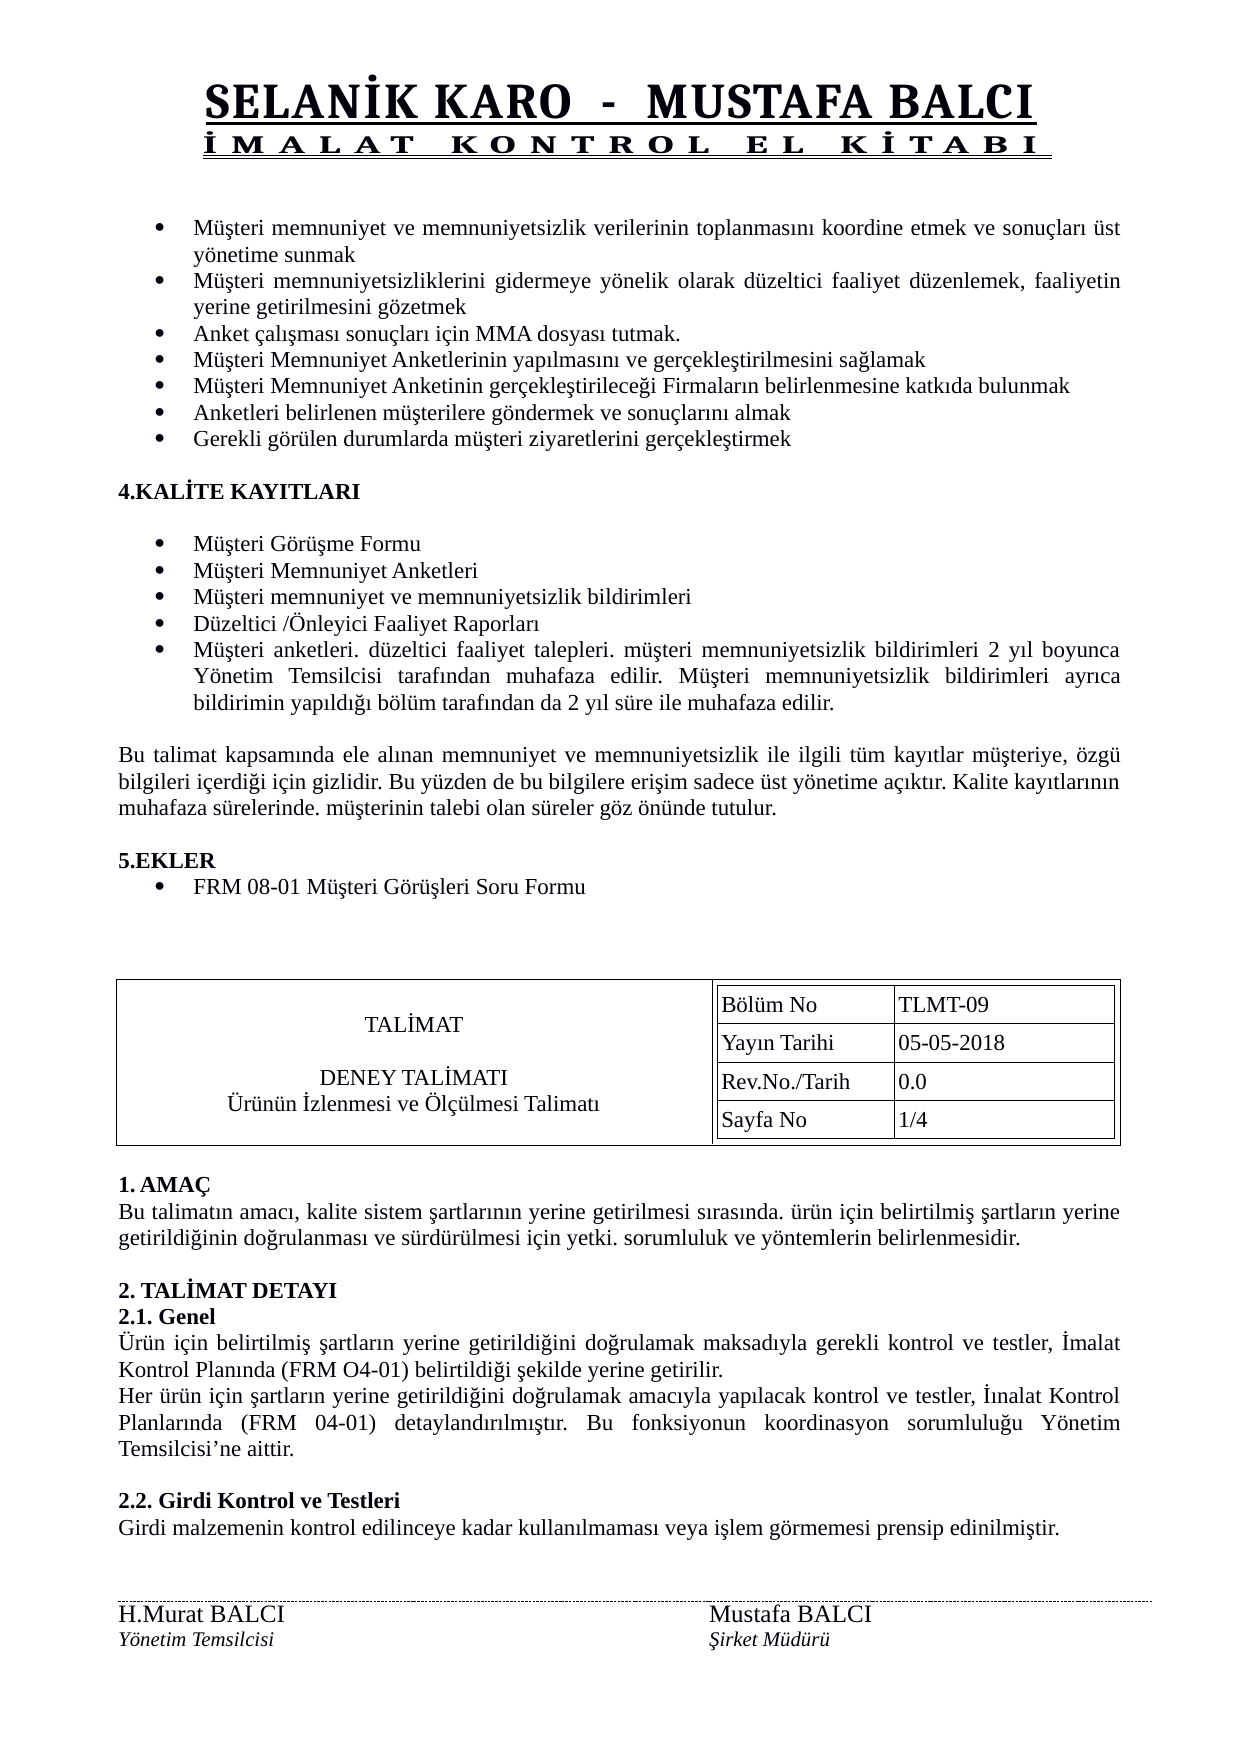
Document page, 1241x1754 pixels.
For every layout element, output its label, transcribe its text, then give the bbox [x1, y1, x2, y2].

table_cell Rev.No./Tarih [718, 1063, 894, 1100]
table_cell Sayfa No [718, 1101, 894, 1138]
text 2. TALİMAT DETAYI [118, 1277, 1122, 1303]
table_cell 1/4 [895, 1101, 1114, 1138]
table_cell 05-05-2018 [895, 1024, 1114, 1061]
list Müşteri Memnuniyet Anketleri [156, 557, 1122, 583]
list Müşteri anketleri. düzeltici faaliyet talepleri. müşteri memnuniyetsizlik bildirimleri 2 yıl boyunca Yönetim Temsilcisi tarafından muhafaza edilir. Müşteri memnuniyetsizlik bildirimleri ayrıca bildirimin yapıldığı bölüm tarafından da 2 yıl süre ile muhafaza edilir. [156, 636, 1122, 715]
text 1. AMAÇ [118, 1171, 1122, 1198]
list Gerekli görülen durumlarda müşteri ziyaretlerini gerçekleştirmek [156, 425, 1122, 451]
list Müşteri memnuniyet ve memnuniyetsizlik bildirimleri [156, 583, 1122, 609]
list Anketleri belirlenen müşterilere göndermek ve sonuçlarını almak [156, 399, 1122, 425]
list Anket çalışması sonuçları için MMA dosyası tutmak. [156, 320, 1122, 346]
text 2.1. Genel [118, 1303, 1122, 1329]
table_header Bölüm No [718, 986, 894, 1023]
text 2.2. Girdi Kontrol ve Testleri [118, 1488, 1122, 1514]
list Müşteri memnuniyet ve memnuniyetsizlik verilerinin toplanmasını koordine etmek ve sonuçları üst yönetime sunmak [156, 214, 1122, 267]
table_cell 0.0 [895, 1063, 1114, 1100]
list Müşteri Memnuniyet Anketinin gerçekleştirileceği Firmaların belirlenmesine katkıda bulunmak [156, 372, 1122, 399]
table_header [713, 980, 1120, 1144]
text Girdi malzemenin kontrol edilinceye kadar kullanılmaması veya işlem görmemesi prensip edinilmiştir. [118, 1514, 1122, 1540]
text Her ürün için şartların yerine getirildiğini doğrulamak amacıyla yapılacak kontrol ve testler, İınalat Kontrol Planlarında (FRM 04-01) detaylandırılmıştır. Bu fonksiyonun koordinasyon sorumluluğu Yönetim Temsilcisi’ne aittir. [118, 1382, 1122, 1461]
table_header TALİMAT DENEY TALİMATI Ürünün İzlenmesi ve Ölçülmesi Talimatı [117, 980, 712, 1144]
table_header TLMT-09 [895, 986, 1114, 1023]
list Müşteri Memnuniyet Anketlerinin yapılmasını ve gerçekleştirilmesini sağlamak [156, 346, 1122, 372]
list Müşteri memnuniyetsizliklerini gidermeye yönelik olarak düzeltici faaliyet düzenlemek, faaliyetin yerine getirilmesini gözetmek [156, 267, 1122, 320]
text Bu talimat kapsamında ele alınan memnuniyet ve memnuniyetsizlik ile ilgili tüm kayıtlar müşteriye, özgü bilgileri içerdiği için gizlidir. Bu yüzden de bu bilgilere erişim sadece üst yönetime açıktır. Kalite kayıtlarının muhafaza sürelerinde. müşterinin talebi olan süreler göz önünde tutulur. [118, 741, 1122, 820]
list Düzeltici /Önleyici Faaliyet Raporları [156, 609, 1122, 636]
text 4.KALİTE KAYITLARI [118, 478, 1122, 504]
list Müşteri Görüşme Formu [156, 531, 1122, 557]
text Ürün için belirtilmiş şartların yerine getirildiğini doğrulamak maksadıyla gerekli kontrol ve testler, İmalat Kontrol Planında (FRM O4-01) belirtildiği şekilde yerine getirilir. [118, 1329, 1122, 1382]
table_cell Yayın Tarihi [718, 1024, 894, 1061]
list FRM 08-01 Müşteri Görüşleri Soru Formu [156, 873, 1122, 899]
text Bu talimatın amacı, kalite sistem şartlarının yerine getirilmesi sırasında. ürün için belirtilmiş şartların yerine getirildiğinin doğrulanması ve sürdürülmesi için yetki. sorumluluk ve yöntemlerin belirlenmesidir. [118, 1198, 1122, 1250]
text 5.EKLER [118, 847, 1122, 873]
